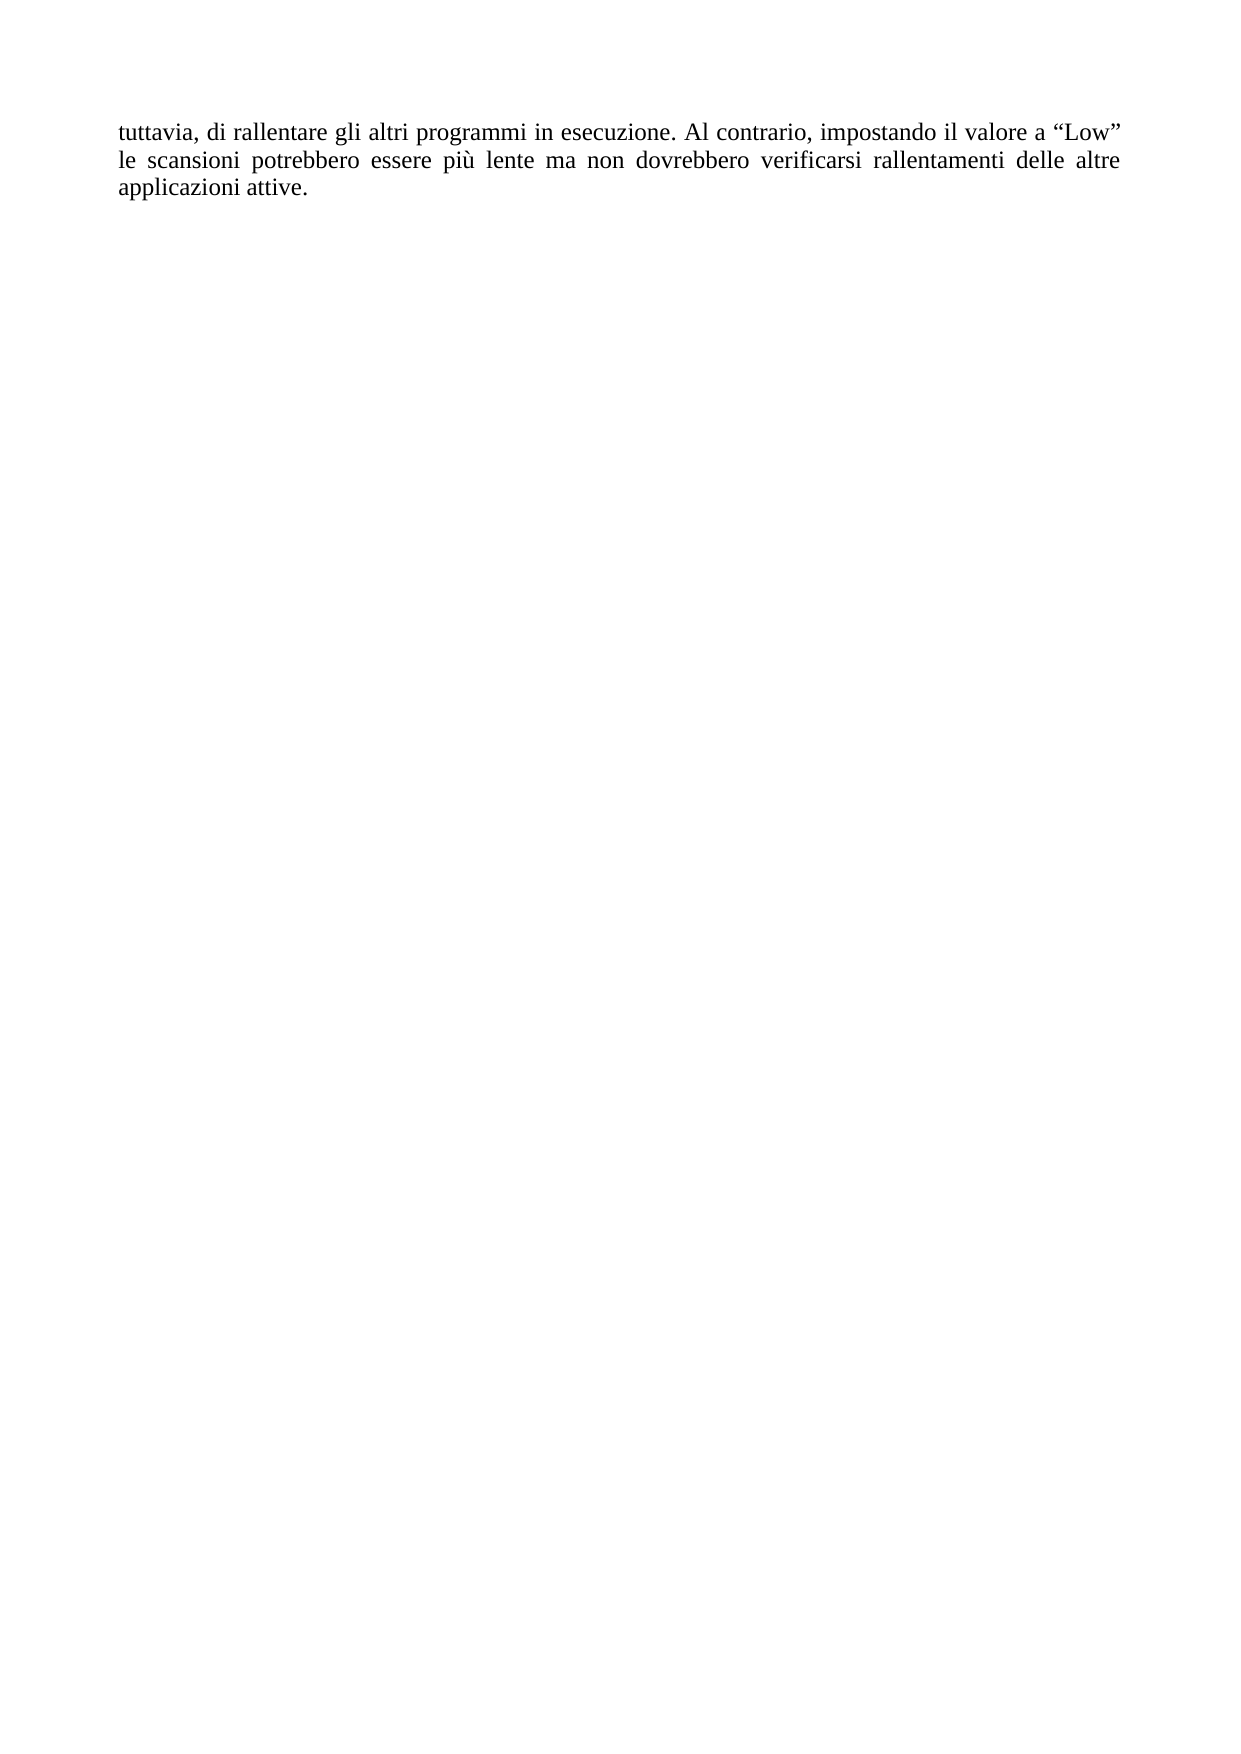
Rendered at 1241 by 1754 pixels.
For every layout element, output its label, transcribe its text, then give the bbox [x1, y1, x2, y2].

text tuttavia, di rallentare gli altri programmi in esecuzione. Al contrario, impostando il valore a “Low” le scansioni potrebbero essere più lente ma non dovrebbero verificarsi rallentamenti delle altre applicazioni attive. [118, 118, 1122, 201]
